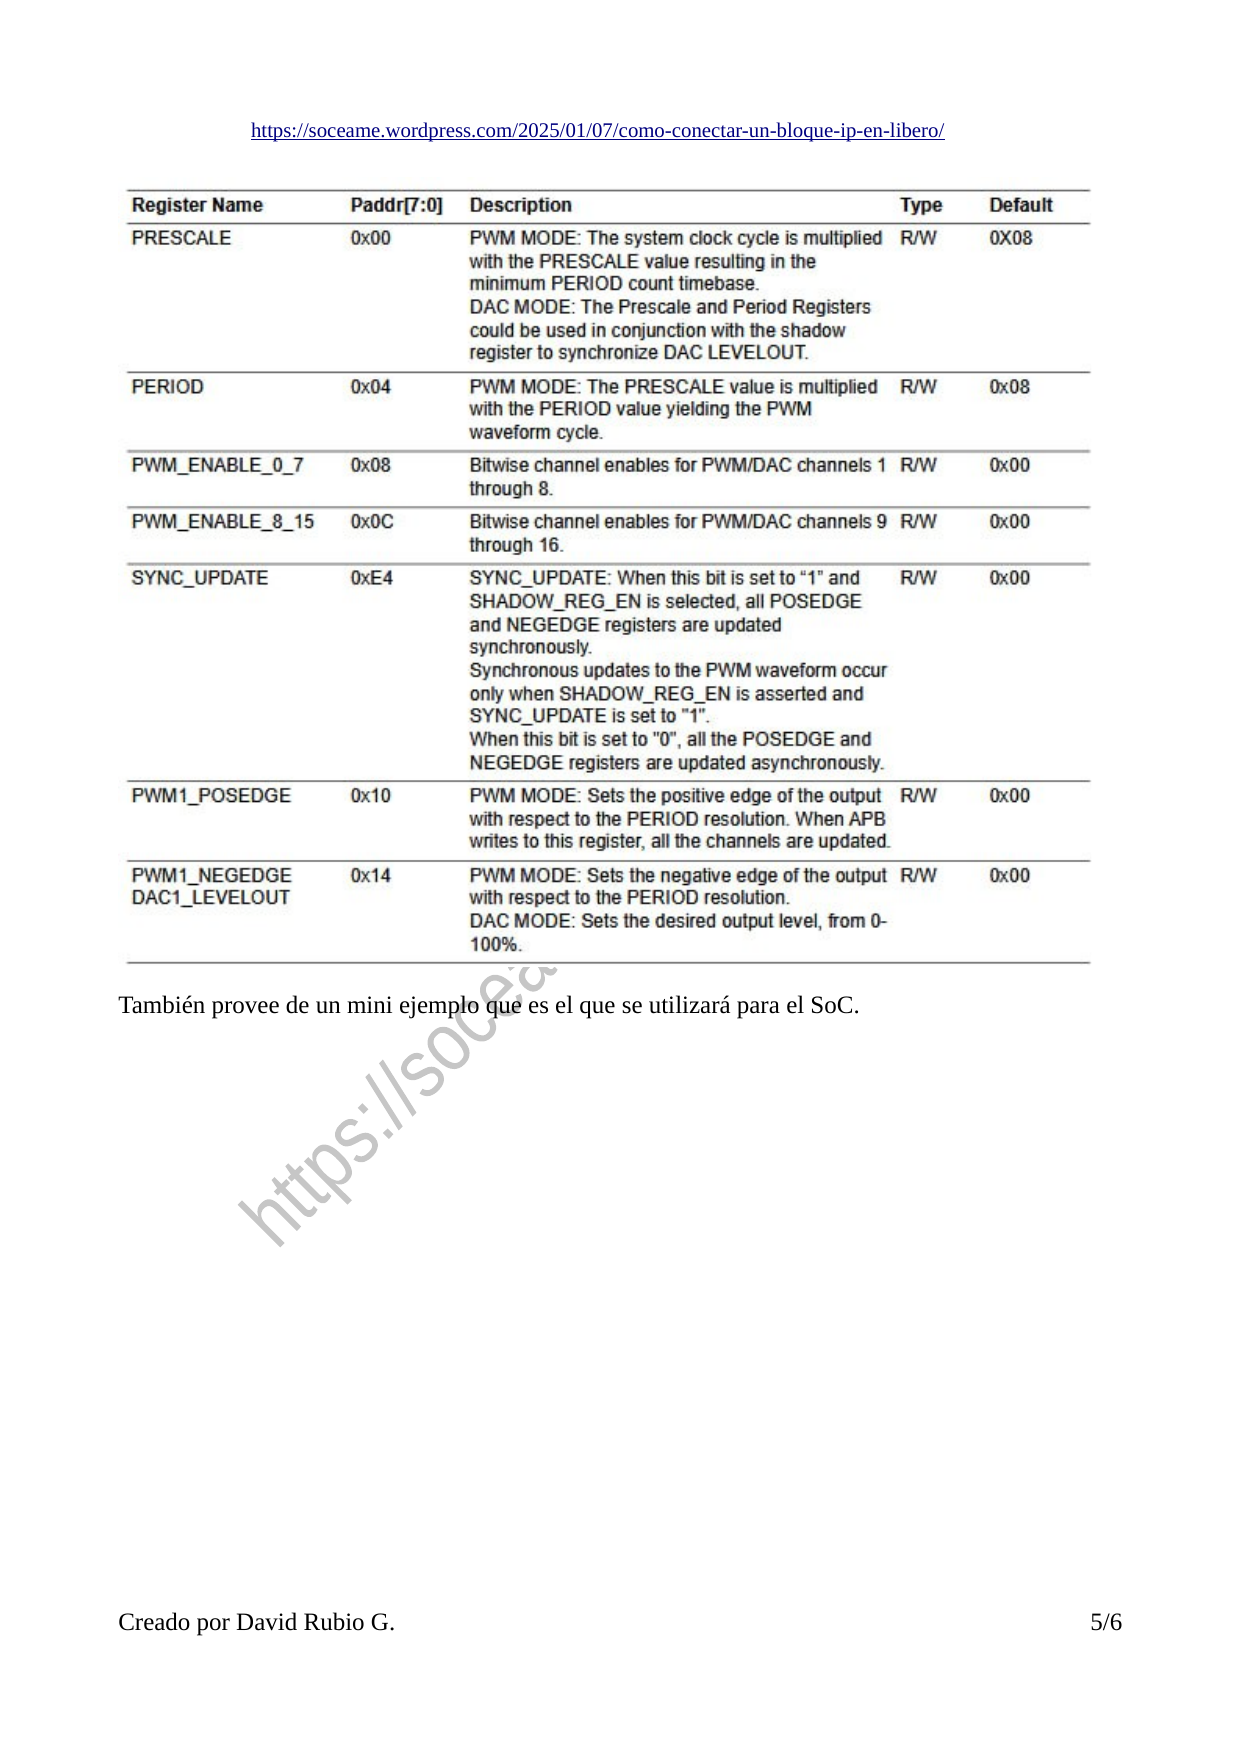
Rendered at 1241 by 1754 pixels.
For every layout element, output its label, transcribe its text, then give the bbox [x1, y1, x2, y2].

text También provee de un mini ejemplo que es el que se utilizará para el SoC. [494, 990, 1122, 1019]
picture [118, 177, 1092, 967]
text También provee de un mini ejemplo que es el que se utilizará para el SoC. [118, 990, 494, 1019]
